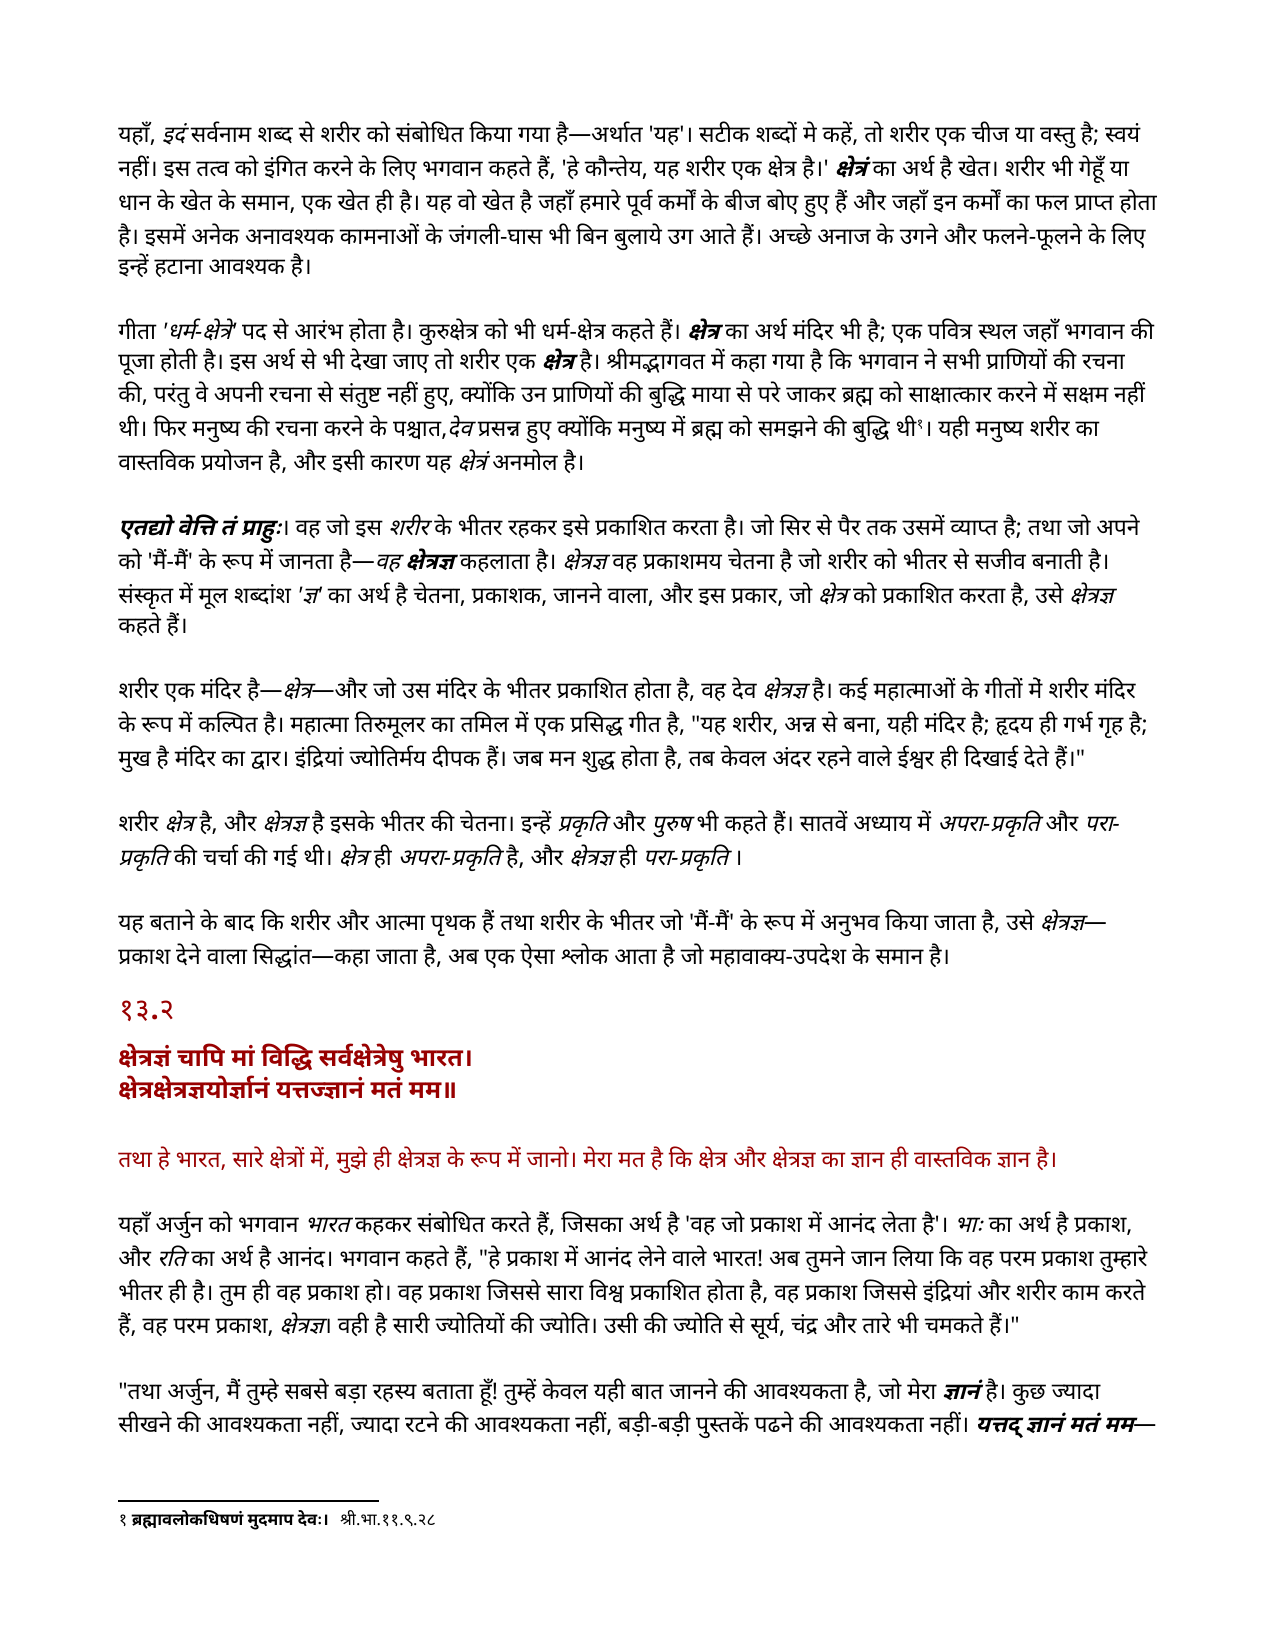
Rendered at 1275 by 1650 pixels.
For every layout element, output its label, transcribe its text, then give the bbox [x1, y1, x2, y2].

text यह बताने के बाद कि शरीर और आत्मा पृथक हैं तथा शरीर के भीतर जो 'मैं-मैं' के रूप में अनुभव किया जाता है, उसे क्षेत्रज्ञ—प्रकाश देने वाला सिद्धांत—कहा जाता है, अब एक ऐसा श्लोक आता है जो महावाक्य-उपदेश के समान है। [118, 906, 1157, 973]
text क्षेत्रक्षेत्रज्ञयोर्ज्ञानं यत्तज्ज्ञानं मतं मम॥ [118, 1076, 1157, 1109]
text क्षेत्रज्ञं चापि मां विद्धि सर्वक्षेत्रेषु भारत। [118, 1043, 1157, 1076]
text तथा हे भारत, सारे क्षेत्रों में, मुझे ही क्षेत्रज्ञ के रूप में जानो। मेरा मत है कि क्षेत्र और क्षेत्रज्ञ का ज्ञान ही वास्तविक ज्ञान है। [118, 1143, 1157, 1177]
text शरीर एक मंदिर है—क्षेत्र—और जो उस मंदिर के भीतर प्रकाशित होता है, वह देव क्षेत्रज्ञ है। कई महात्माओं के गीतों में‌ शरीर मंदिर के रूप में कल्पित है। महात्मा तिरुमूलर का तमिल में एक प्रसिद्ध गीत है, "यह शरीर, अन्न से बना, यही मंदिर है; हृदय ही गर्भ गृह है; मुख है मंदिर का द्वार। इंद्रियां ज्योतिर्मय दीपक हैं। जब मन शुद्ध होता है, तब केवल अंदर रहने वाले ईश्वर ही दिखाई देते हैं।" [118, 674, 1157, 776]
text गीता 'धर्म-क्षेत्रे' पद से आरंभ होता है। कुरुक्षेत्र को भी धर्म-क्षेत्र कहते हैं। क्षेत्र का अर्थ मंदिर भी है; एक पवित्र स्थल जहाँ भगवान की पूजा होती है। इस अर्थ से भी देखा जाए तो शरीर एक क्षेत्र है। श्रीमद्भागवत में कहा गया है कि भगवान ने सभी प्राणियों की रचना की, परंतु वे अपनी रचना से संतुष्ट नहीं हुए, क्योंकि उन प्राणियों की बुद्धि माया से परे जाकर ब्रह्म को साक्षात्कार करने में सक्षम नहीं थी। फिर मनुष्य की रचना करने के पश्चात,देव प्रसन्न हुए क्योंकि मनुष्य में ब्रह्म को समझने की बुद्धि थी। यही मनुष्य शरीर का वास्तविक प्रयोजन है, और इसी कारण यह क्षेत्रं अनमोल है। [118, 315, 1157, 480]
text एतद्यो वेत्ति तं प्राहुः। वह जो इस शरीर के भीतर रहकर इसे प्रकाशित करता है। जो सिर से पैर तक उसमें व्याप्त है; तथा जो अपने को 'मैं-मैं' के रूप में जानता है—वह क्षेत्रज्ञ कहलाता है। क्षेत्रज्ञ वह प्रकाशमय चेतना है जो शरीर को भीतर से सजीव बनाती है। संस्कृत में मूल शब्दांश 'ज्ञ' का अर्थ है चेतना, प्रकाशक, जानने वाला, और इस प्रकार, जो क्षेत्र को प्रकाशित करता है, उसे क्षेत्रज्ञ कहते हैं। [118, 511, 1157, 643]
text "तथा अर्जुन, मैं तुम्हे सबसे बड़ा रहस्य बताता हूँ! तुम्हें केवल यही बात जानने की आवश्यकता है, जो मेरा ज्ञानं है। कुछ ज्यादा सीखने की आवश्यकता नहीं, ज्यादा रटने की आवश्यकता नहीं, बड़ी-बड़ी पुस्तकें पढने की आवश्यकता नहीं। यत्तद् ज्ञानं मतं मम— [118, 1374, 1157, 1442]
text यहाँ, इदं सर्वनाम शब्द से शरीर को संबोधित किया गया है—अर्थात 'यह'। सटीक शब्दों मे कहें, तो शरीर एक चीज या वस्तु है; स्वयं नहीं। इस तत्व को इंगित करने के लिए भगवान कहते हैं, 'हे कौन्तेय, यह शरीर एक क्षेत्र है।' क्षेत्रं का अर्थ है खेत। शरीर भी गेहूँ या धान के खेत के समान, एक खेत ही है। यह वो खेत है जहाँ हमारे पूर्व कर्मों के बीज बोए हुए हैं और जहाँ इन कर्मों का फल प्राप्त होता है। इसमें अनेक अनावश्यक कामनाओं के जंगली-घास भी बिन बुलाये उग आते हैं। अच्छे अनाज के उगने और फलने-फूलने के लिए इन्हें हटाना आवश्यक है। [118, 118, 1157, 283]
text ब्रह्मावलोकधिषणं मुदमाप देवः। श्री.भा.११.९.२८ [118, 1507, 1157, 1532]
text यहाँ अर्जुन को भगवान भारत कहकर संबोधित करते हैं, जिसका अर्थ है 'वह जो प्रकाश में आनंद लेता है'। भाः का अर्थ है प्रकाश, और रति का अर्थ है आनंद। भगवान कहते हैं, "हे प्रकाश में आनंद लेने वाले भारत! अब तुमने जान लिया कि वह परम प्रकाश तुम्हारे भीतर ही है। तुम ही वह प्रकाश हो। वह प्रकाश जिससे सारा विश्व प्रकाशित होता है, वह प्रकाश जिससे इंद्रियां और शरीर काम करते हैं, वह परम प्रकाश, क्षेत्रज्ञ। वही है सारी ज्योतियों की ज्योति। उसी की ज्योति से सूर्य, चंद्र और तारे भी चमकते हैं।" [118, 1208, 1157, 1343]
subtitle १३.२ [118, 988, 1157, 1031]
text शरीर क्षेत्र है, और क्षेत्रज्ञ है इसके भीतर की चेतना। इन्हें प्रकृति और पुरुष भी कहते हैं। सातवें अध्याय में अपरा-प्रकृति और परा-प्रकृति की चर्चा की गई थी। क्षेत्र ही अपरा-प्रकृति है, और क्षेत्रज्ञ ही परा-प्रकृति । [118, 807, 1157, 874]
